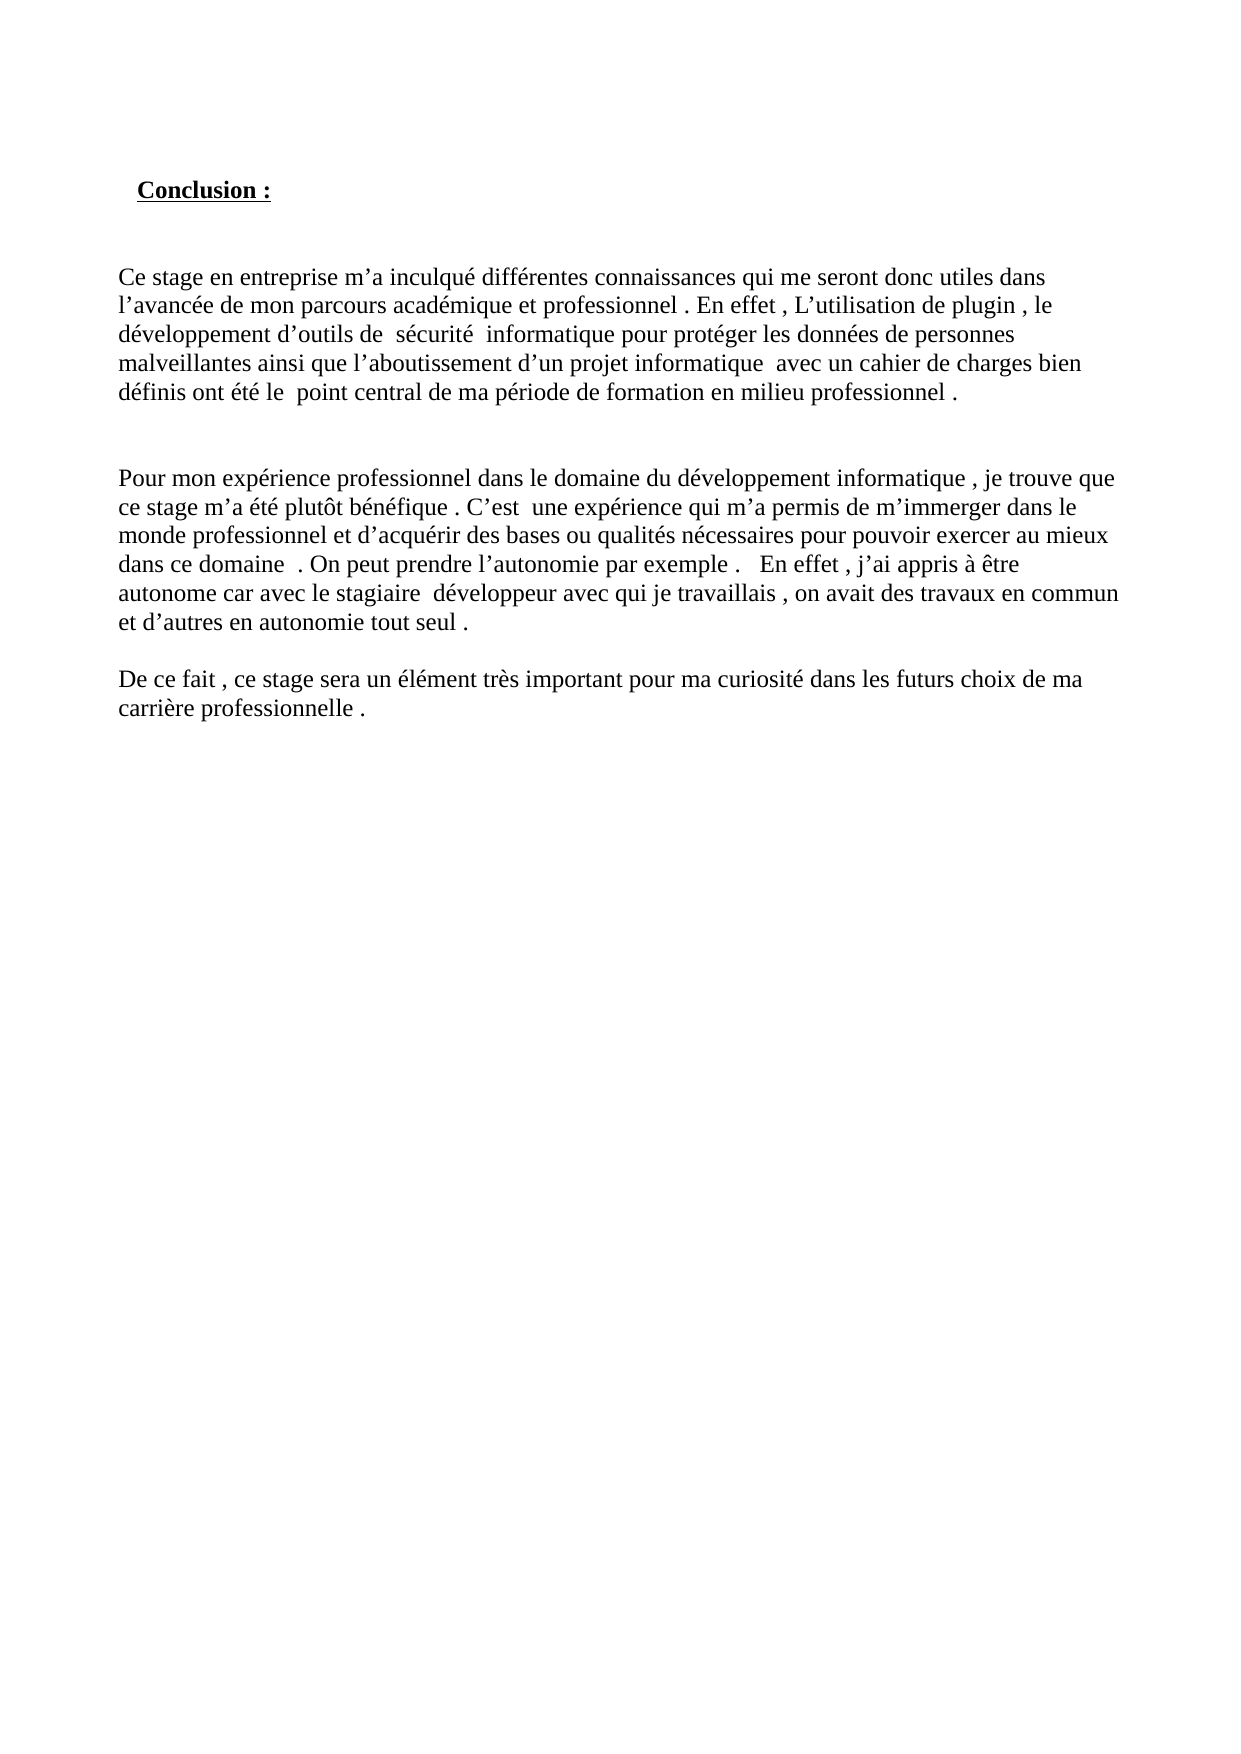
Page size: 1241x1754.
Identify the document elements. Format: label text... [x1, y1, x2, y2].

text Pour mon expérience professionnel dans le domaine du développement informatique , je trouve que ce stage m’a été plutôt bénéfique . C’est une expérience qui m’a permis de m’immerger dans le monde professionnel et d’acquérir des bases ou qualités nécessaires pour pouvoir exercer au mieux dans ce domaine . On peut prendre l’autonomie par exemple . En effet , j’ai appris à être autonome car avec le stagiaire développeur avec qui je travaillais , on avait des travaux en commun et d’autres en autonomie tout seul . [118, 463, 1122, 636]
text De ce fait , ce stage sera un élément très important pour ma curiosité dans les futurs choix de ma carrière professionnelle . [118, 664, 1122, 722]
text Conclusion : [118, 176, 1122, 204]
text Ce stage en entreprise m’a inculqué différentes connaissances qui me seront donc utiles dans l’avancée de mon parcours académique et professionnel . En effet , L’utilisation de plugin , le développement d’outils de sécurité informatique pour protéger les données de personnes malveillantes ainsi que l’aboutissement d’un projet informatique avec un cahier de charges bien définis ont été le point central de ma période de formation en milieu professionnel . [118, 262, 1122, 406]
